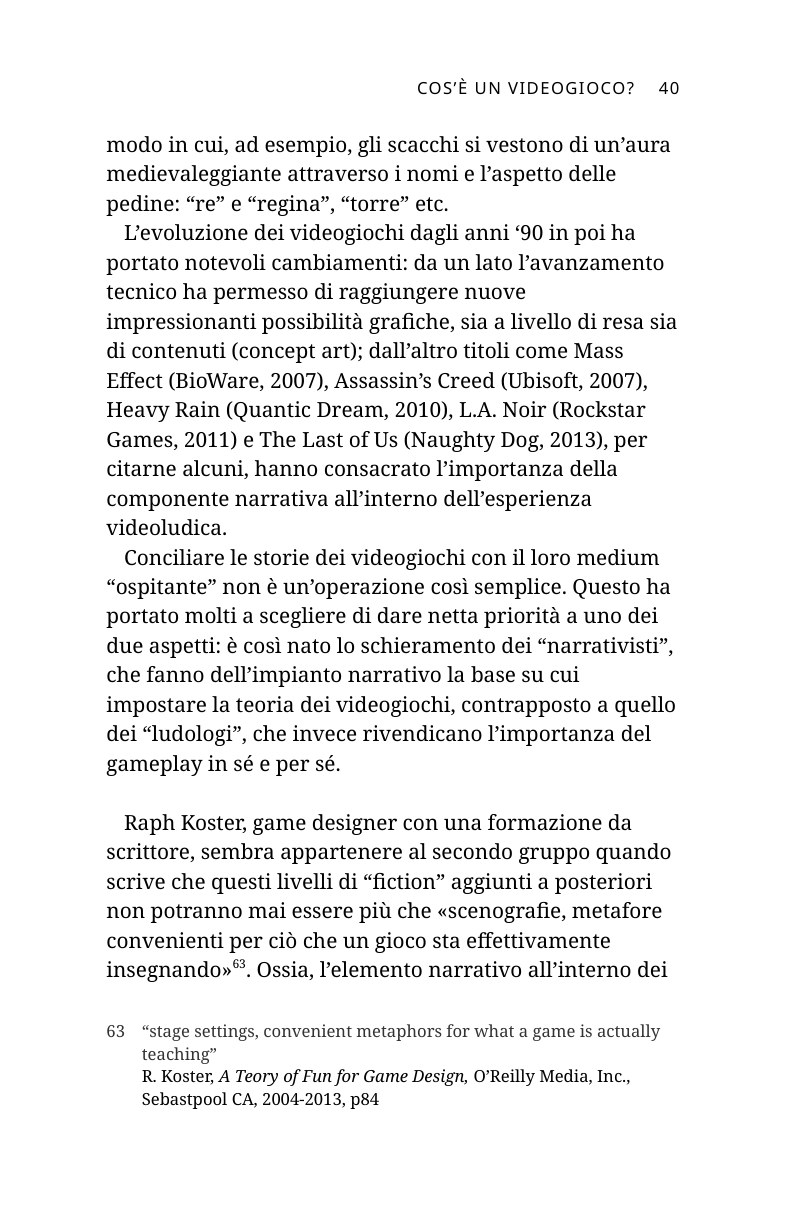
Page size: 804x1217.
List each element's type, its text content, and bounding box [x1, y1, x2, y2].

text R. Koster, A Teory of Fun for Game Design, O’Reilly Media, Inc., Sebastpool CA, 2004-2013, p84 [106, 1065, 679, 1110]
text modo in cui, ad esempio, gli scacchi si vestono di un’aura medievaleggiante attraverso i nomi e l’aspetto delle pedine: “re” e “regina”, “torre” etc. [106, 129, 679, 217]
text Raph Koster, game designer con una formazione da scrittore, sembra appartenere al secondo gruppo quando scrive che questi livelli di “fiction” aggiunti a posteriori non potranno mai essere più che «scenografie, metafore convenienti per ciò che un gioco sta effettivamente insegnando». Ossia, l’elemento narrativo all’interno dei [106, 807, 679, 984]
text L’evoluzione dei videogiochi dagli anni ‘90 in poi ha portato notevoli cambiamenti: da un lato l’avanzamento tecnico ha permesso di raggiungere nuove impressionanti possibilità grafiche, sia a livello di resa sia di contenuti (concept art); dall’altro titoli come Mass Effect (BioWare, 2007), Assassin’s Creed (Ubisoft, 2007), Heavy Rain (Quantic Dream, 2010), L.A. Noir (Rockstar Games, 2011) e The Last of Us (Naughty Dog, 2013), per citarne alcuni, hanno consacrato l’importanza della componente narrativa all’interno dell’esperienza videoludica. [106, 217, 679, 542]
text “stage settings, convenient metaphors for what a game is actually teaching” [106, 1019, 679, 1065]
text Conciliare le storie dei videogiochi con il loro medium “ospitante” non è un’operazione così semplice. Questo ha portato molti a scegliere di dare netta priorità a uno dei due aspetti: è così nato lo schieramento dei “narrativisti”, che fanno dell’impianto narrativo la base su cui impostare la teoria dei videogiochi, contrapposto a quello dei “ludologi”, che invece rivendicano l’importanza del gameplay in sé e per sé. [106, 542, 679, 777]
